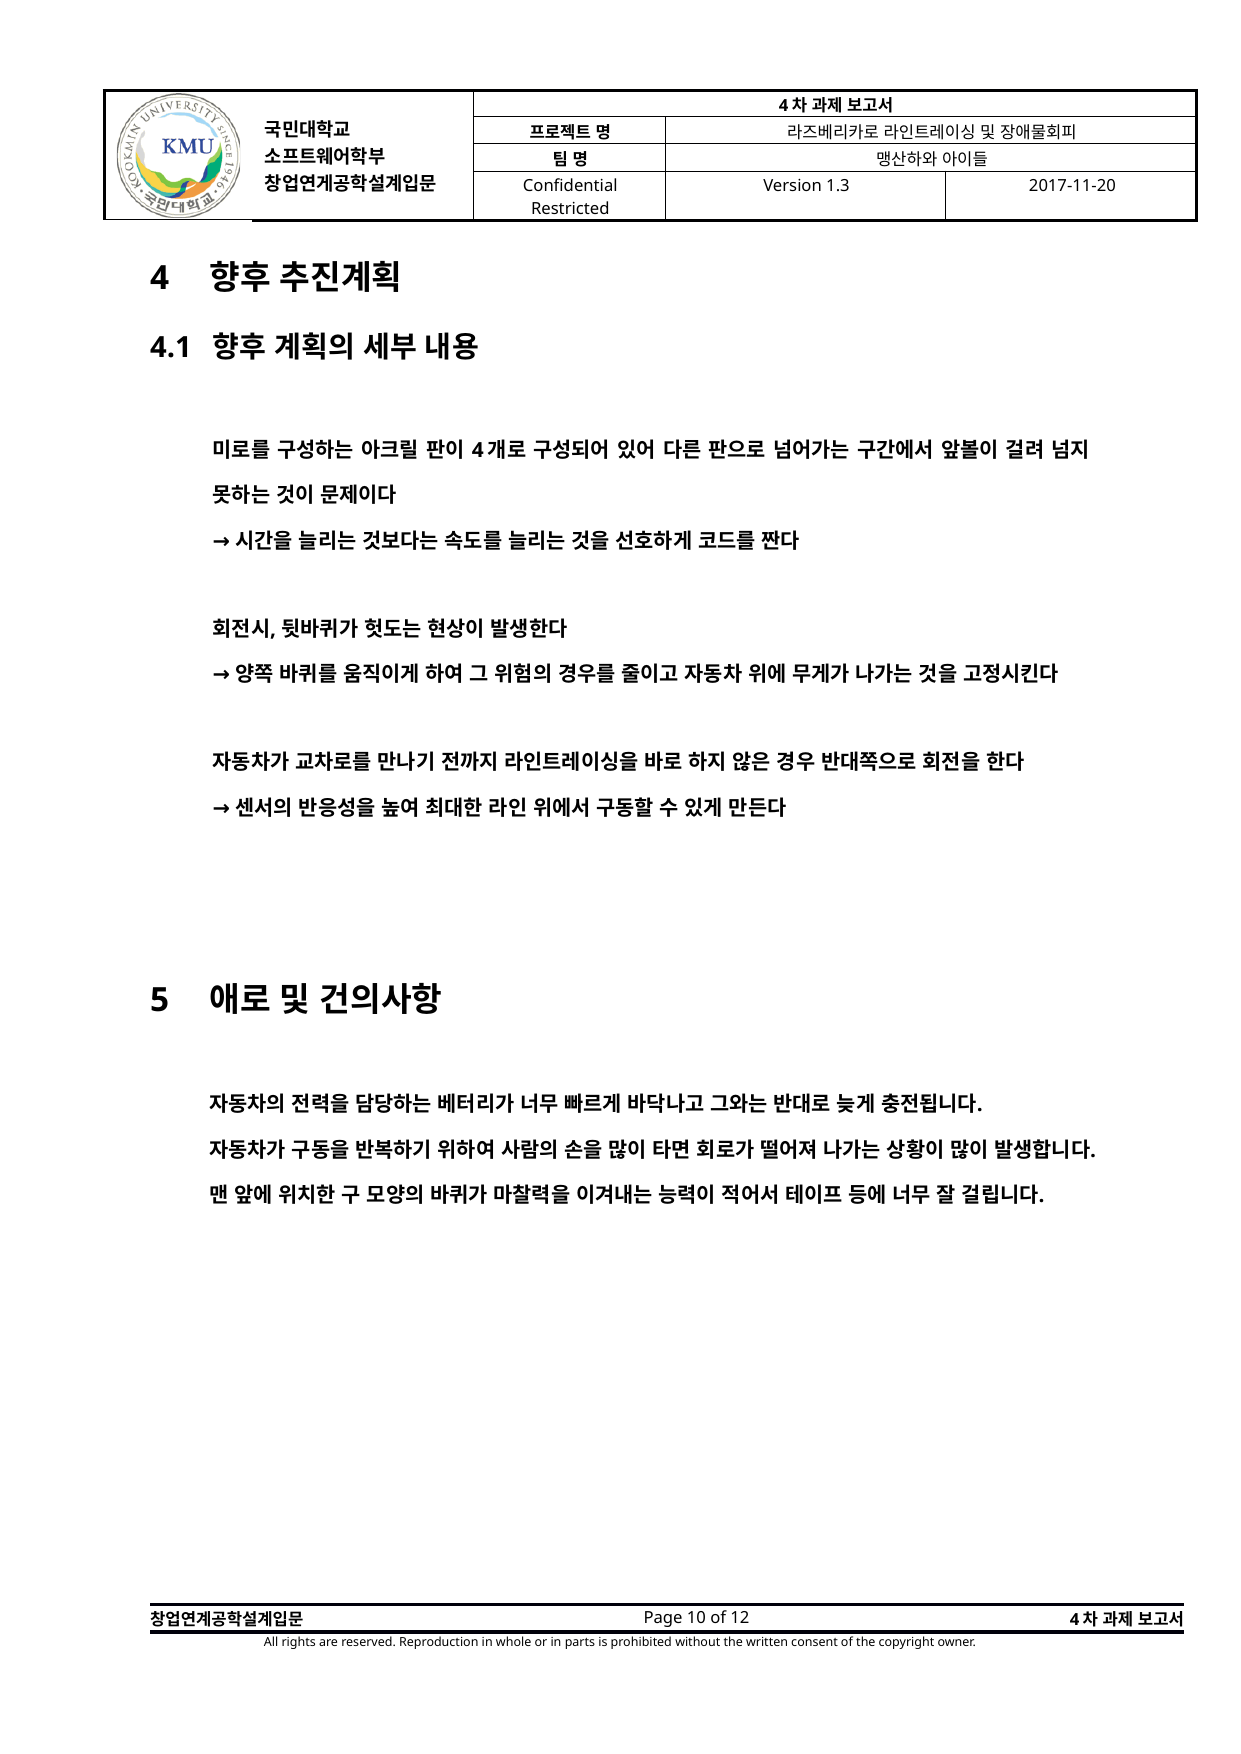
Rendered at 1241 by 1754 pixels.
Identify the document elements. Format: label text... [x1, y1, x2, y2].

text → 양쪽 바퀴를 움직이게 하여 그 위험의 경우를 줄이고 자동차 위에 무게가 나가는 것을 고정시킨다 [212, 657, 1090, 688]
subtitle 자동차의 전력을 담당하는 베터리가 너무 빠르게 바닥나고 그와는 반대로 늦게 충전됩니다. [150, 1088, 1090, 1118]
text → 시간을 늘리는 것보다는 속도를 늘리는 것을 선호하게 코드를 짠다 [212, 524, 1090, 554]
subtitle 향후 추진계획 [150, 251, 1090, 299]
text → 센서의 반응성을 높여 최대한 라인 위에서 구동할 수 있게 만든다 [212, 791, 1090, 821]
subtitle 자동차가 구동을 반복하기 위하여 사람의 손을 많이 타면 회로가 떨어져 나가는 상황이 많이 발생합니다. [150, 1133, 1090, 1163]
subtitle 애로 및 건의사항 [150, 972, 1090, 1021]
text 자동차가 교차로를 만나기 전까지 라인트레이싱을 바로 하지 않은 경우 반대쪽으로 회전을 한다 [212, 746, 1090, 776]
text 회전시, 뒷바퀴가 헛도는 현상이 발생한다 [212, 612, 1090, 642]
subtitle 향후 계획의 세부 내용 [150, 323, 1090, 366]
text 미로를 구성하는 아크릴 판이 4개로 구성되어 있어 다른 판으로 넘어가는 구간에서 앞볼이 걸려 넘지 못하는 것이 문제이다 [212, 433, 1090, 509]
subtitle 맨 앞에 위치한 구 모양의 바퀴가 마찰력을 이겨내는 능력이 적어서 테이프 등에 너무 잘 걸립니다. [150, 1178, 1090, 1209]
